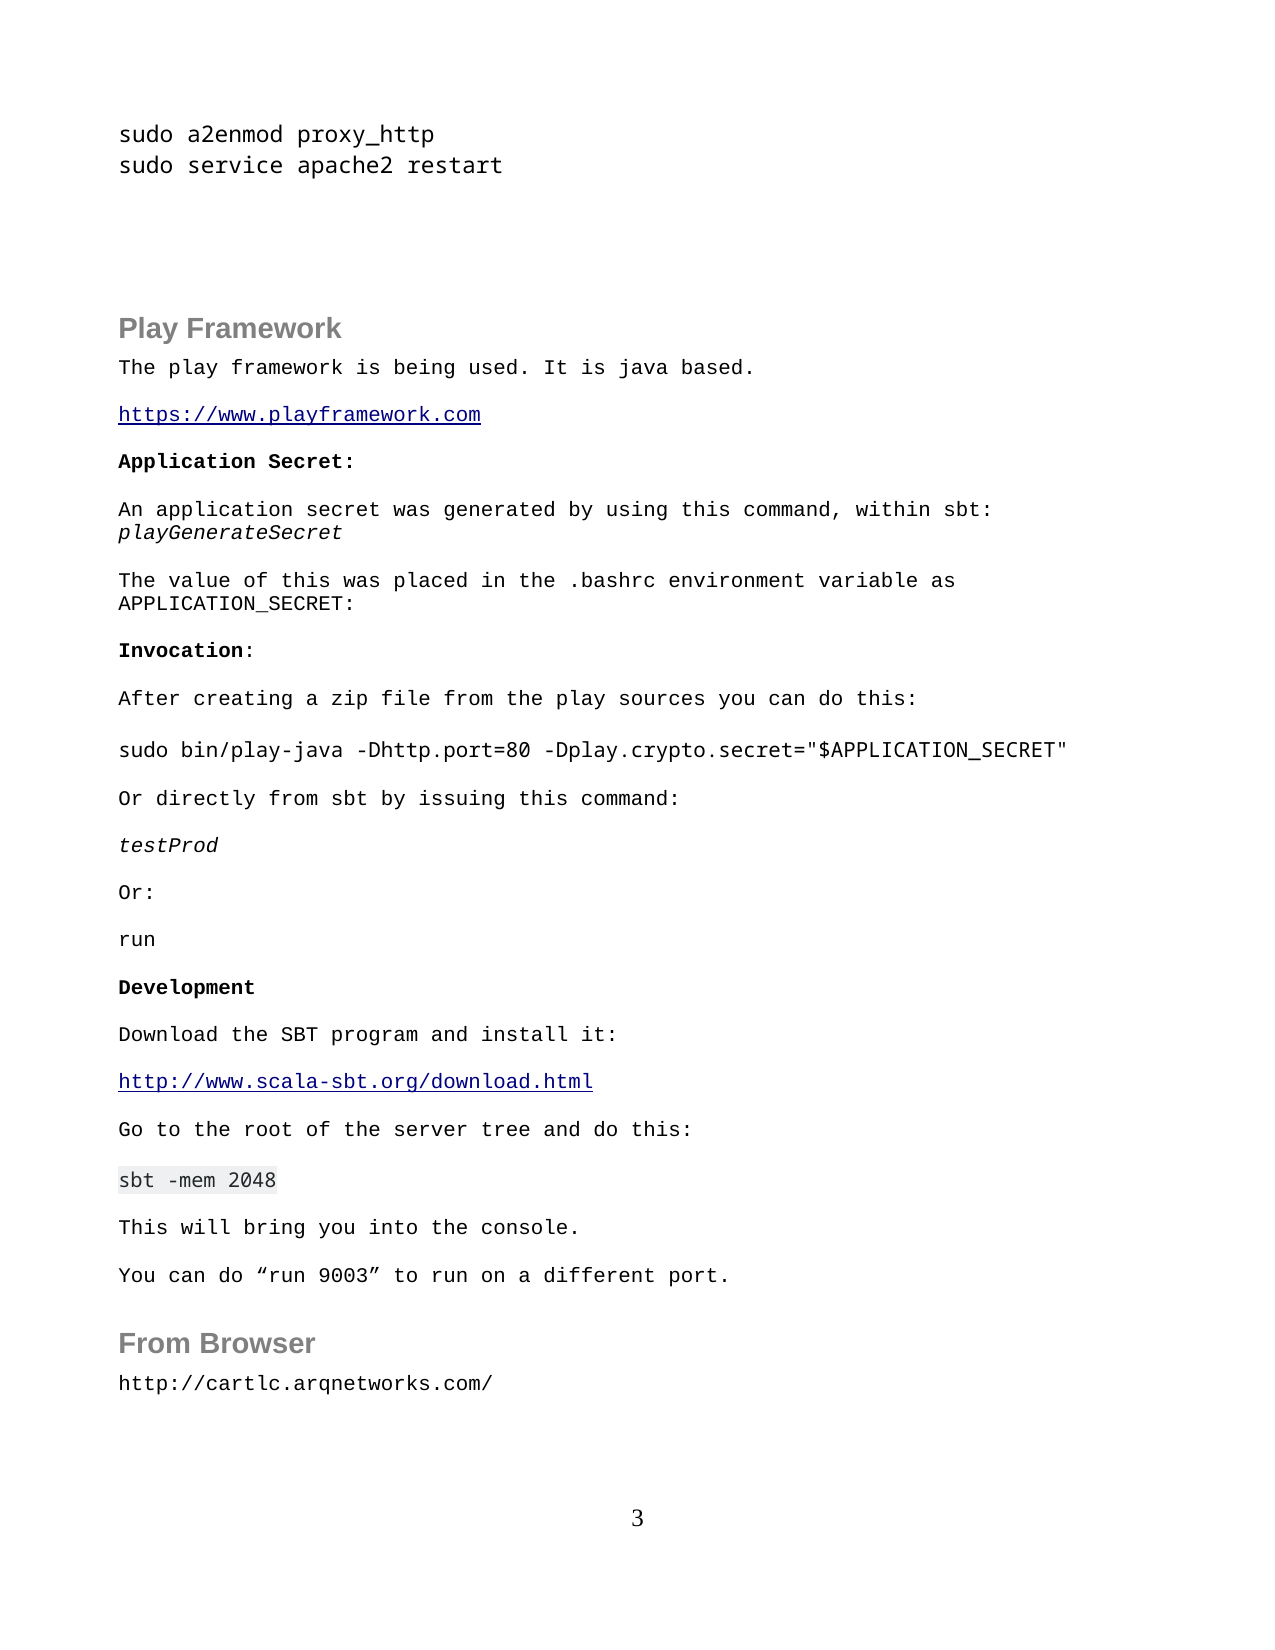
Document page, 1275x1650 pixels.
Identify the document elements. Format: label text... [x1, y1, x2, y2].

text sudo a2enmod proxy_http [118, 118, 1157, 149]
text The value of this was placed in the .bashrc environment variable as APPLICATION_SECRET: [118, 569, 1157, 617]
text The play framework is being used. It is java based. [118, 357, 1157, 380]
text Invocation: [118, 641, 1157, 664]
text http://cartlc.arqnetworks.com/ [118, 1372, 1157, 1396]
text Development [118, 977, 1157, 1000]
subtitle From Browser [118, 1326, 1157, 1360]
text Or directly from sbt by issuing this command: [118, 788, 1157, 811]
text An application secret was generated by using this command, within sbt: [118, 499, 1157, 522]
text testProd [118, 835, 1157, 858]
subtitle Play Framework [118, 311, 1157, 344]
text playGenerateSecret [118, 522, 1157, 546]
text sudo service apache2 restart [118, 149, 1157, 181]
text run [118, 929, 1157, 953]
text After creating a zip file from the play sources you can do this: [118, 688, 1157, 712]
text sudo bin/play-java -Dhttp.port=80 -Dplay.crypto.secret="$APPLICATION_SECRET" [118, 736, 1157, 764]
text Application Secret: [118, 451, 1157, 475]
text You can do “run 9003” to run on a different port. [118, 1264, 1157, 1288]
text https://www.playframework.com [118, 404, 1157, 428]
text Or: [118, 882, 1157, 906]
text Download the SBT program and install it: [118, 1024, 1157, 1048]
text sbt -mem 2048 [118, 1166, 1157, 1194]
text This will bring you into the console. [118, 1217, 1157, 1241]
text http://www.scala-sbt.org/download.html [118, 1071, 1157, 1095]
text Go to the root of the server tree and do this: [118, 1119, 1157, 1142]
